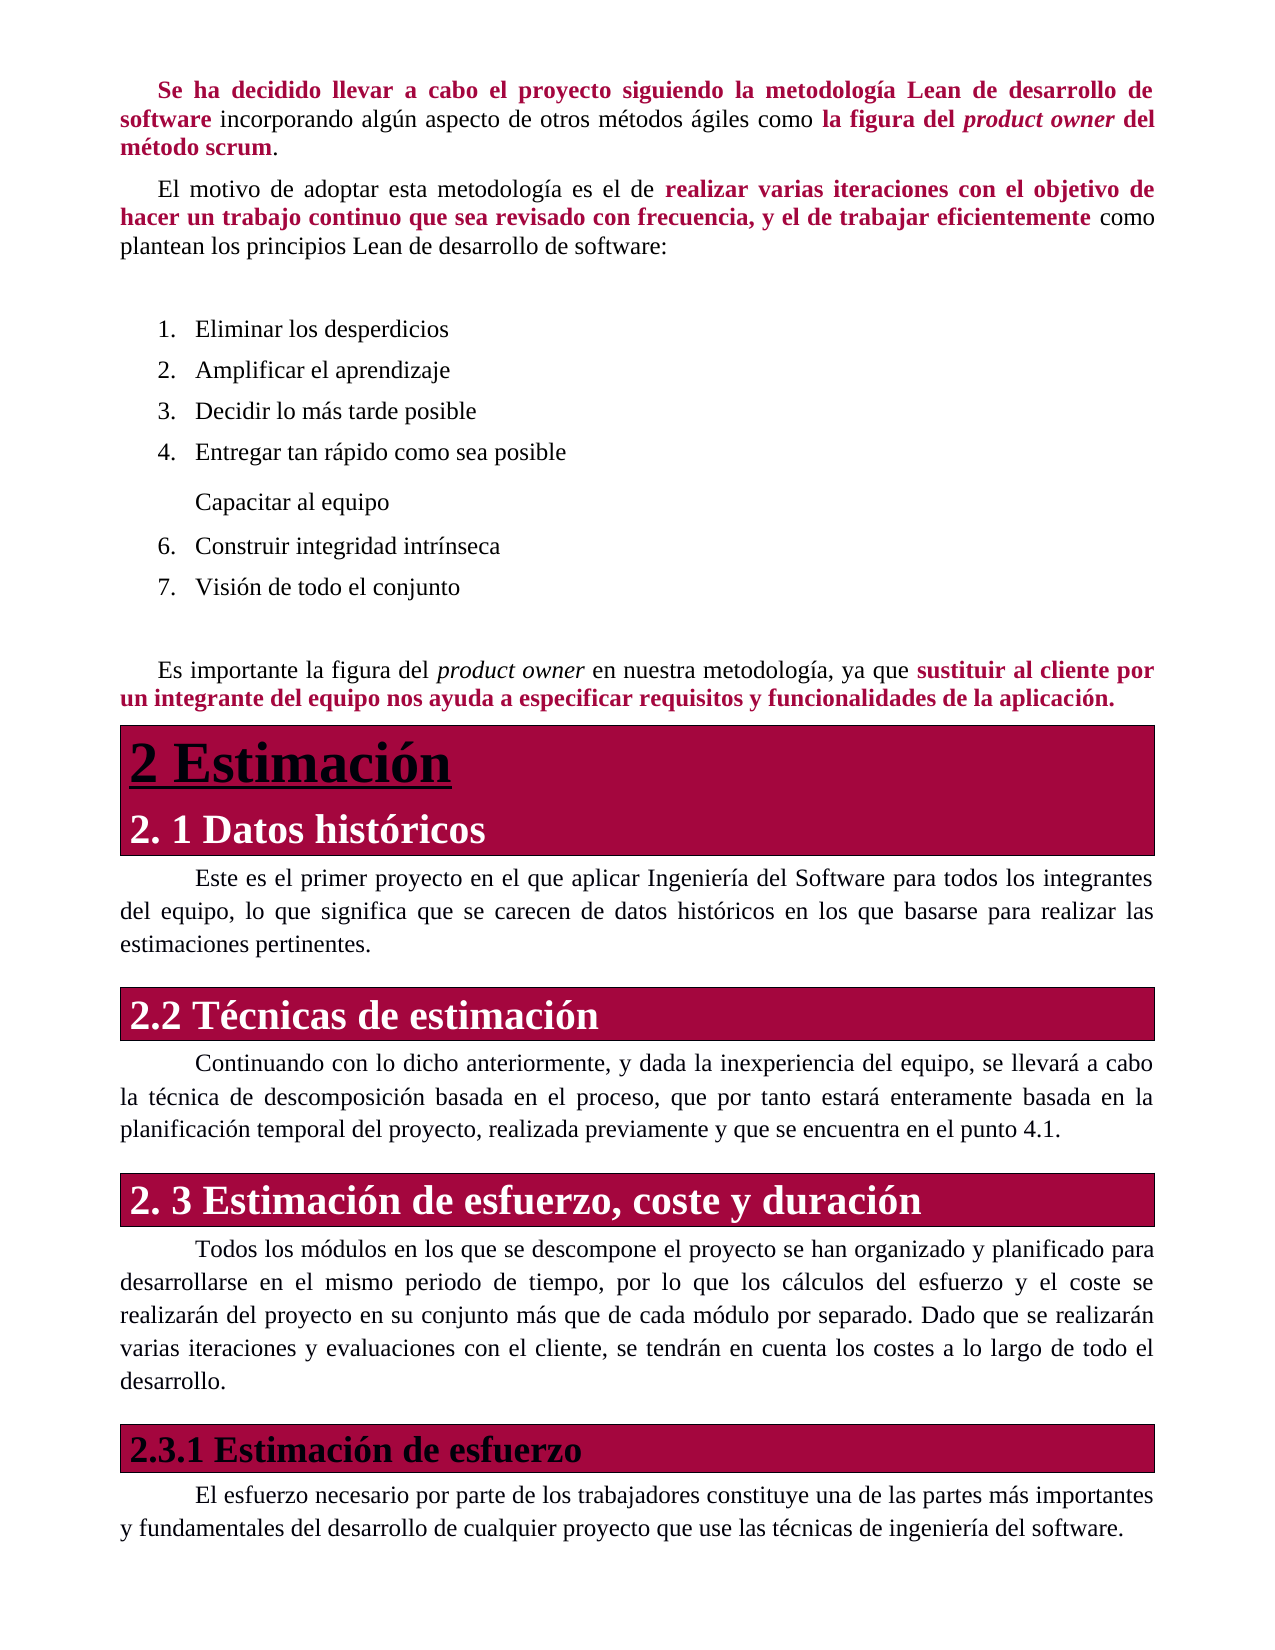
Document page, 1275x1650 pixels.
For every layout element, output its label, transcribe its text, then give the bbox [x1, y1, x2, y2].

subtitle 2.3.1 Estimación de esfuerzo [121, 1425, 1154, 1472]
subtitle Este es el primer proyecto en el que aplicar Ingeniería del Software para todos los integrantes del equipo, lo que significa que se carecen de datos históricos en los que basarse para realizar las estimaciones pertinentes. [120, 863, 1155, 958]
text El motivo de adoptar esta metodología es el de realizar varias iteraciones con el objetivo de hacer un trabajo continuo que sea revisado con frecuencia, y el de trabajar eficientemente como plantean los principios Lean de desarrollo de software: [120, 174, 1155, 260]
text El esfuerzo necesario por parte de los trabajadores constituye una de las partes más importantes y fundamentales del desarrollo de cualquier proyecto que use las técnicas de ingeniería del software. [120, 1480, 1155, 1542]
subtitle Continuando con lo dicho anteriormente, y dada la inexperiencia del equipo, se llevará a cabo la técnica de descomposición basada en el proceso, que por tanto estará enteramente basada en la planificación temporal del proyecto, realizada previamente y que se encuentra en el punto 4.1. [120, 1048, 1155, 1143]
list Capacitar al equipo [157, 479, 1155, 518]
list Amplificar el aprendizaje [157, 355, 1155, 384]
text Es importante la figura del product owner en nuestra metodología, ya que sustituir al cliente por un integrante del equipo nos ayuda a especificar requisitos y funcionalidades de la aplicación. [120, 655, 1155, 712]
subtitle 2. 3 Estimación de esfuerzo, coste y duración [121, 1174, 1154, 1226]
list Entregar tan rápido como sea posible [157, 437, 1155, 466]
list Visión de todo el conjunto [157, 572, 1155, 601]
list Eliminar los desperdicios [157, 314, 1155, 342]
subtitle 2 Estimación [121, 726, 1154, 795]
text Se ha decidido llevar a cabo el proyecto siguiendo la metodología Lean de desarrollo de software incorporando algún aspecto de otros métodos ágiles como la figura del product owner del método scrum. [120, 75, 1155, 161]
subtitle Todos los módulos en los que se descompone el proyecto se han organizado y planificado para desarrollarse en el mismo periodo de tiempo, por lo que los cálculos del esfuerzo y el coste se realizarán del proyecto en su conjunto más que de cada módulo por separado. Dado que se realizarán varias iteraciones y evaluaciones con el cliente, se tendrán en cuenta los costes a lo largo de todo el desarrollo. [120, 1234, 1155, 1395]
list Decidir lo más tarde posible [157, 396, 1155, 425]
subtitle 2. 1 Datos históricos [121, 802, 1154, 855]
subtitle 2.2 Técnicas de estimación [121, 988, 1154, 1040]
list Construir integridad intrínseca [157, 531, 1155, 560]
